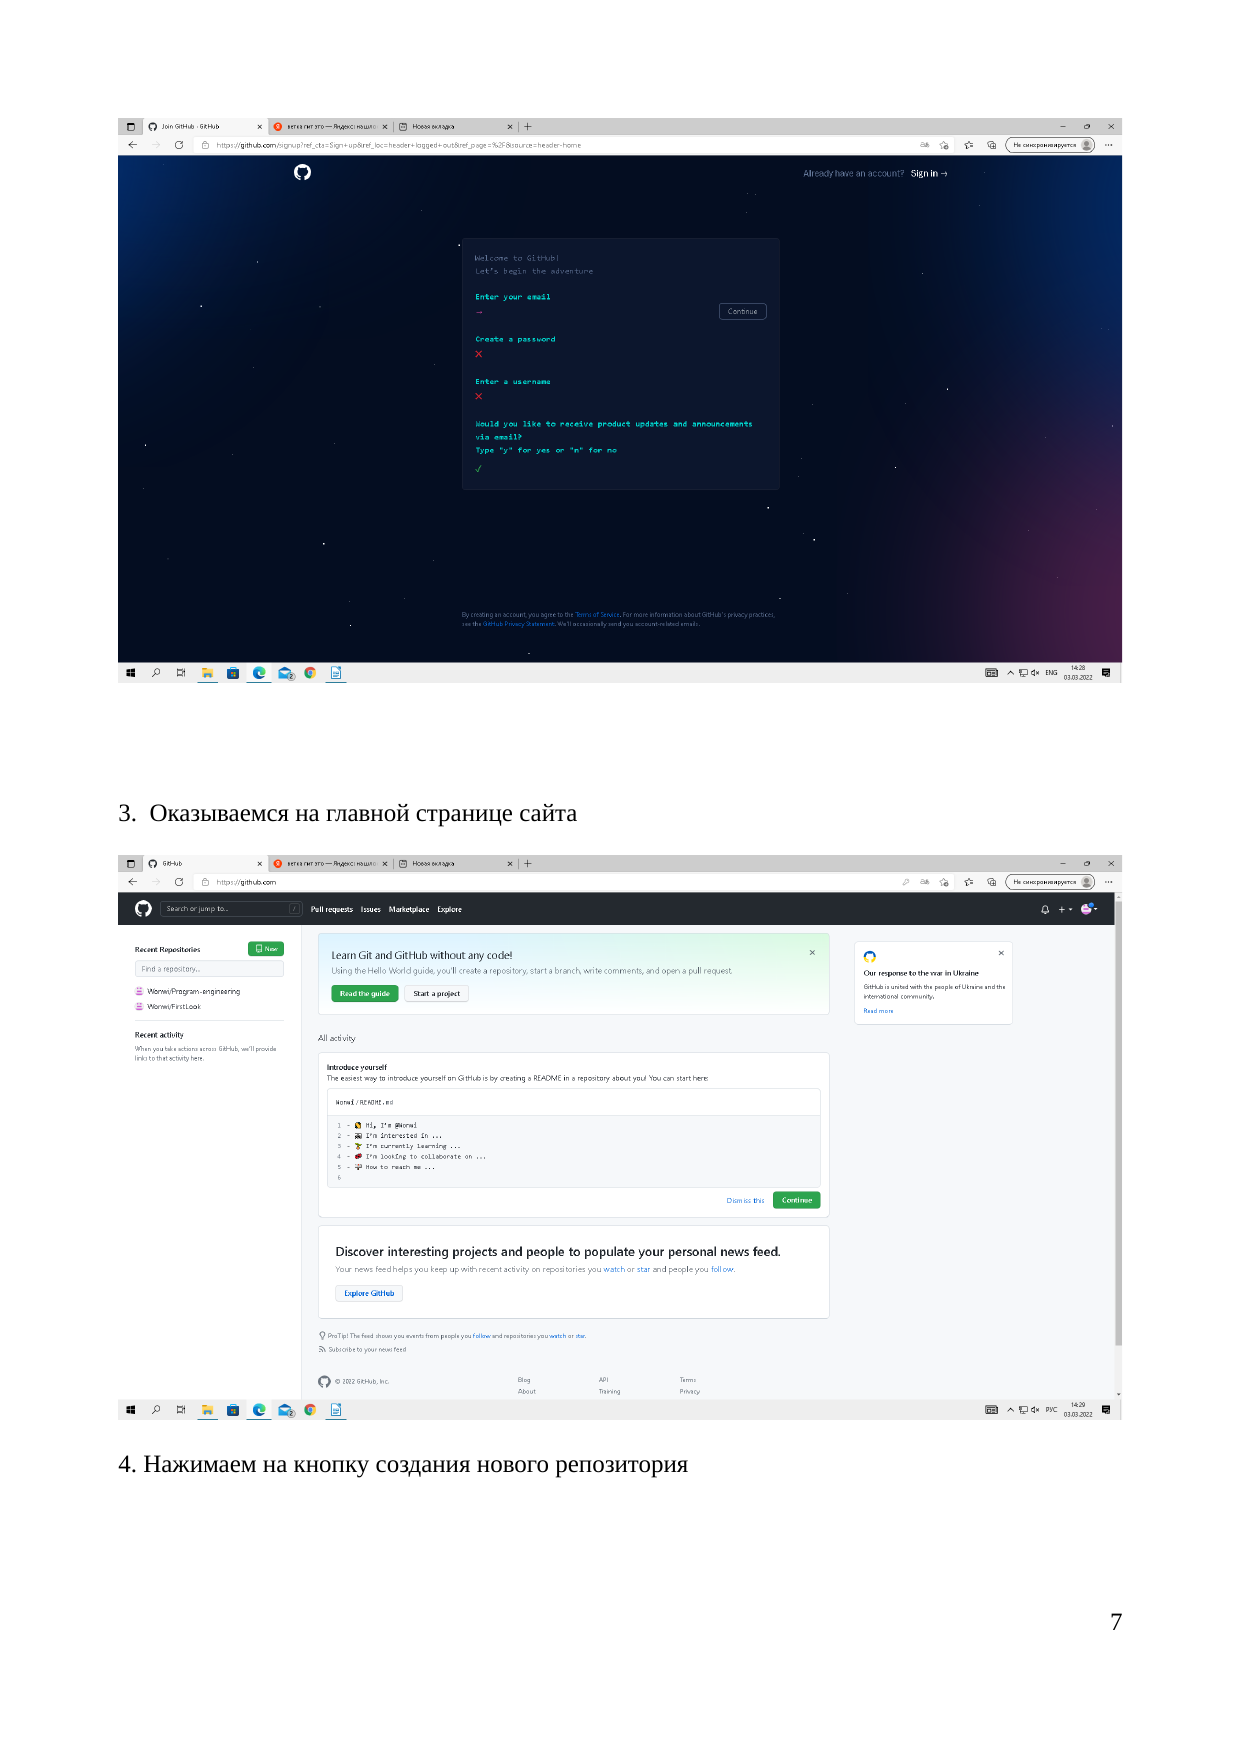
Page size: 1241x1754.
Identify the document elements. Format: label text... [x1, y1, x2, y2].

picture [118, 118, 1123, 683]
text 3. Оказываемся на главной странице сайта [118, 798, 1122, 827]
text 4. Нажимаем на кнопку создания нового репозитория [118, 1449, 1122, 1477]
picture [118, 855, 1123, 1420]
